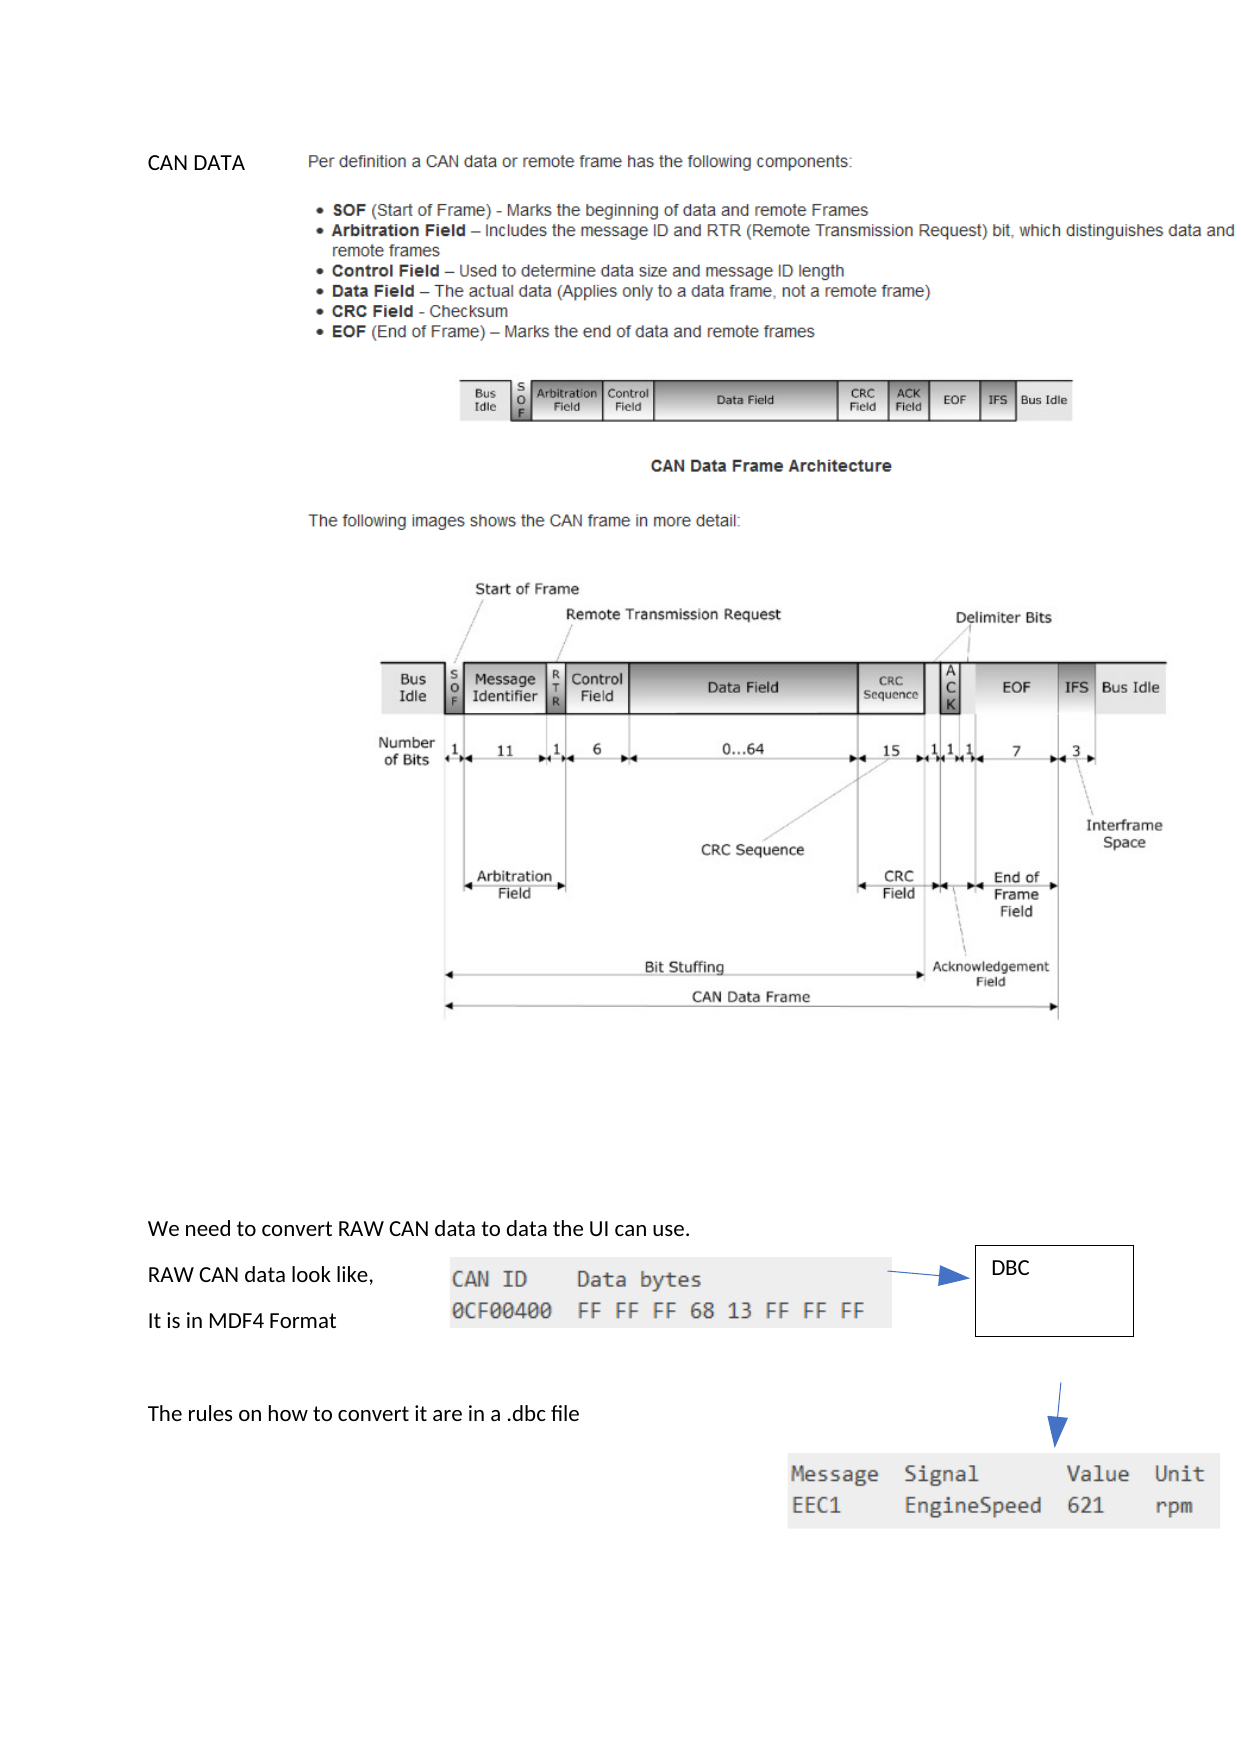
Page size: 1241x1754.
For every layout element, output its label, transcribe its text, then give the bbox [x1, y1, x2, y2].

text The rules on how to convert it are in a .dbc file [148, 1399, 1058, 1427]
text [892, 1260, 975, 1288]
text RAW CAN data look like, [148, 1260, 449, 1288]
text It is in MDF4 Format [148, 1306, 975, 1334]
text CAN DATA [148, 148, 295, 176]
text [976, 1246, 1133, 1336]
text DBC [991, 1253, 1118, 1281]
text We need to convert RAW CAN data to data the UI can use. [148, 1214, 1093, 1242]
